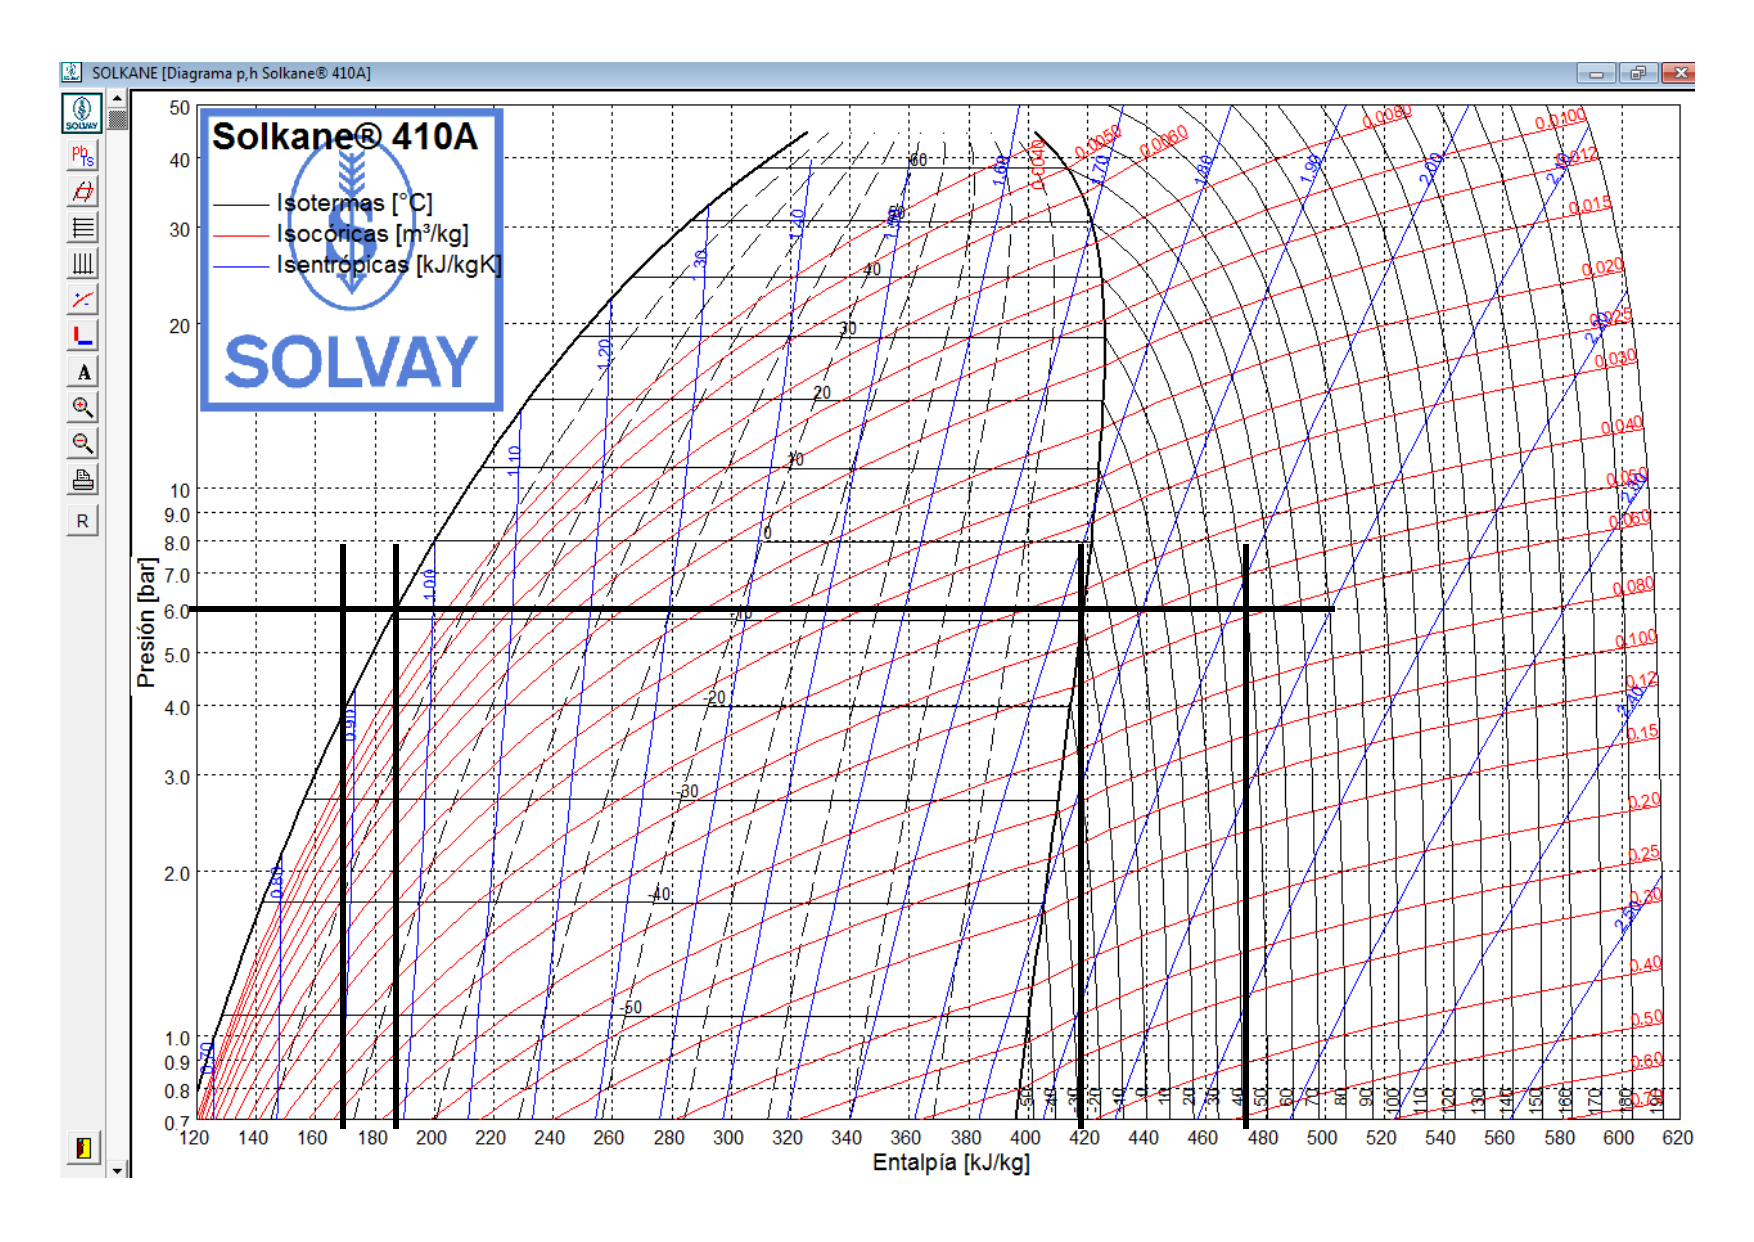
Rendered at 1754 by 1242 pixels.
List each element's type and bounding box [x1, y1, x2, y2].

picture [59, 62, 1695, 1178]
